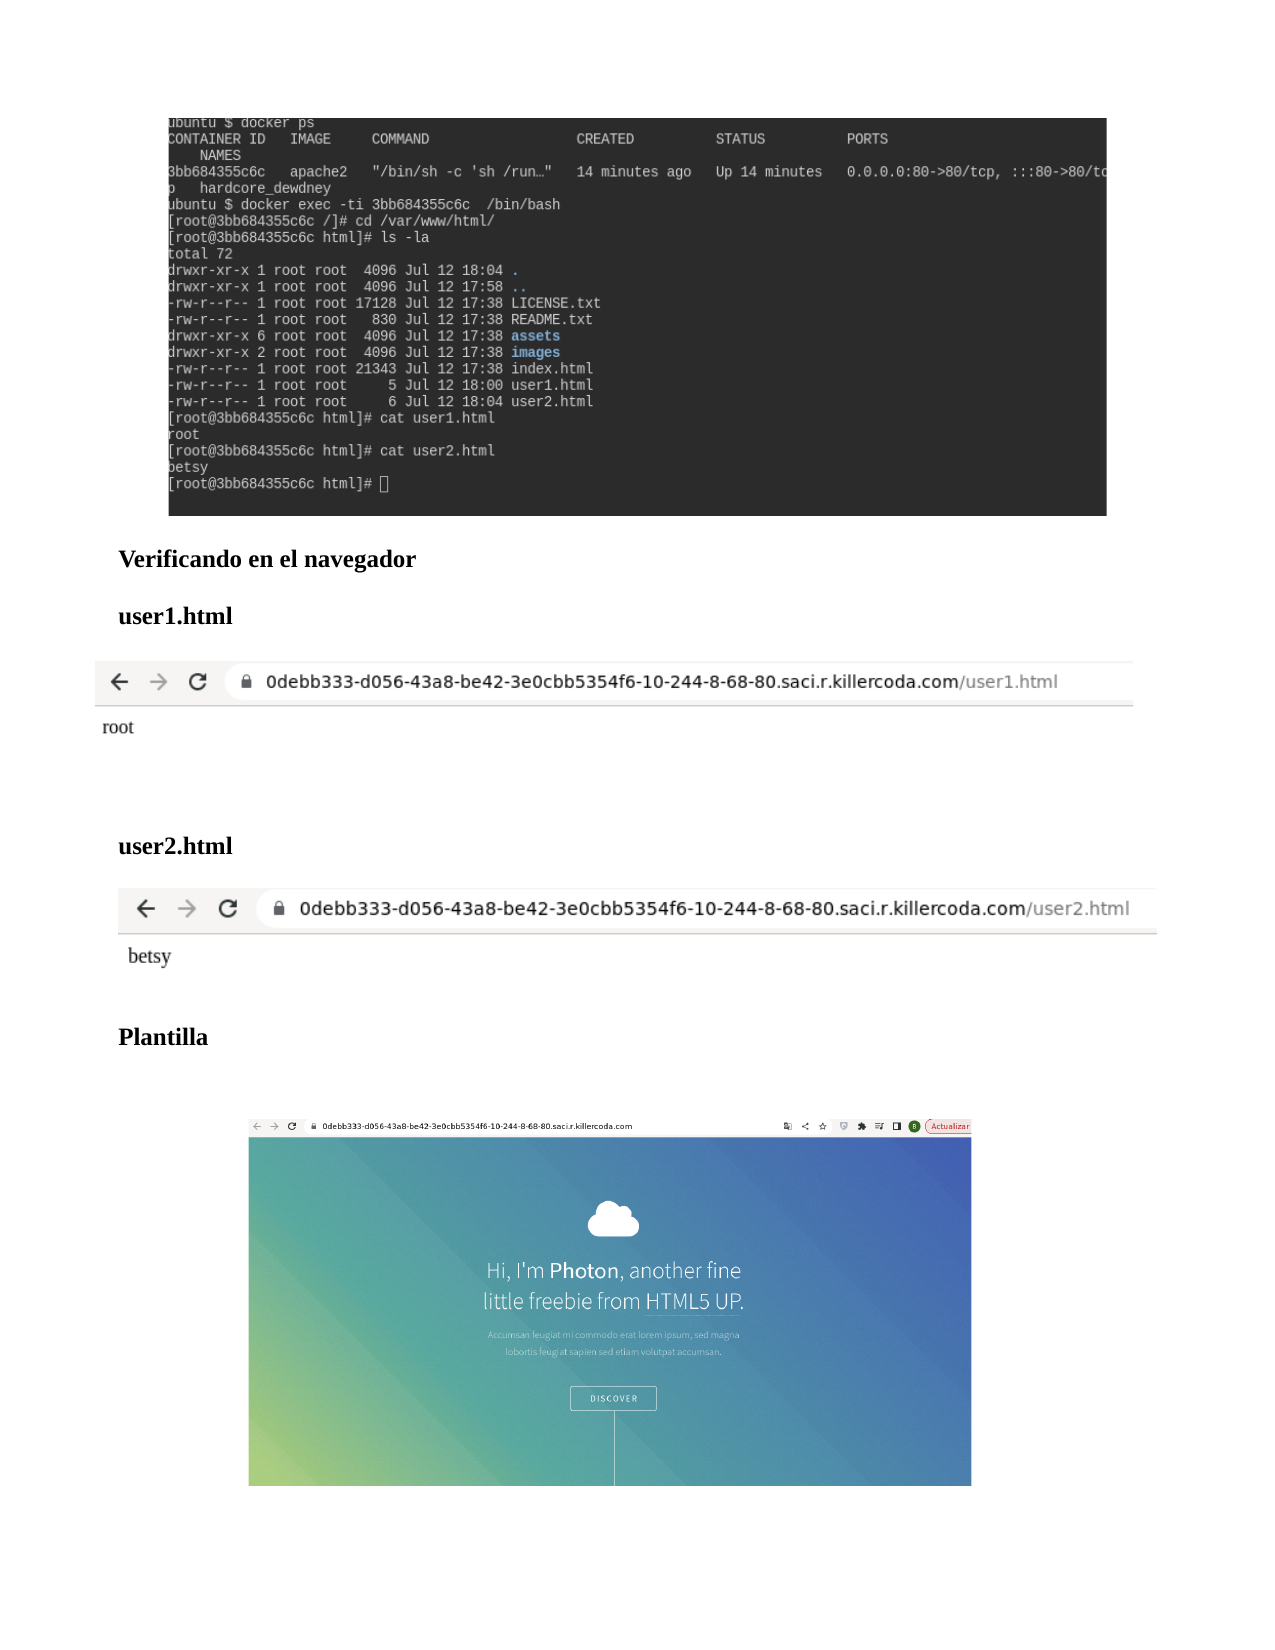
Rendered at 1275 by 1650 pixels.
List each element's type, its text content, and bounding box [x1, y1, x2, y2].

text user2.html [118, 831, 1157, 860]
text user1.html [118, 601, 1157, 630]
text Plantilla [118, 1022, 1157, 1051]
picture [248, 1119, 972, 1486]
picture [168, 118, 1107, 516]
text Verificando en el navegador [118, 544, 1157, 573]
picture [118, 888, 1157, 994]
picture [94, 661, 1134, 774]
